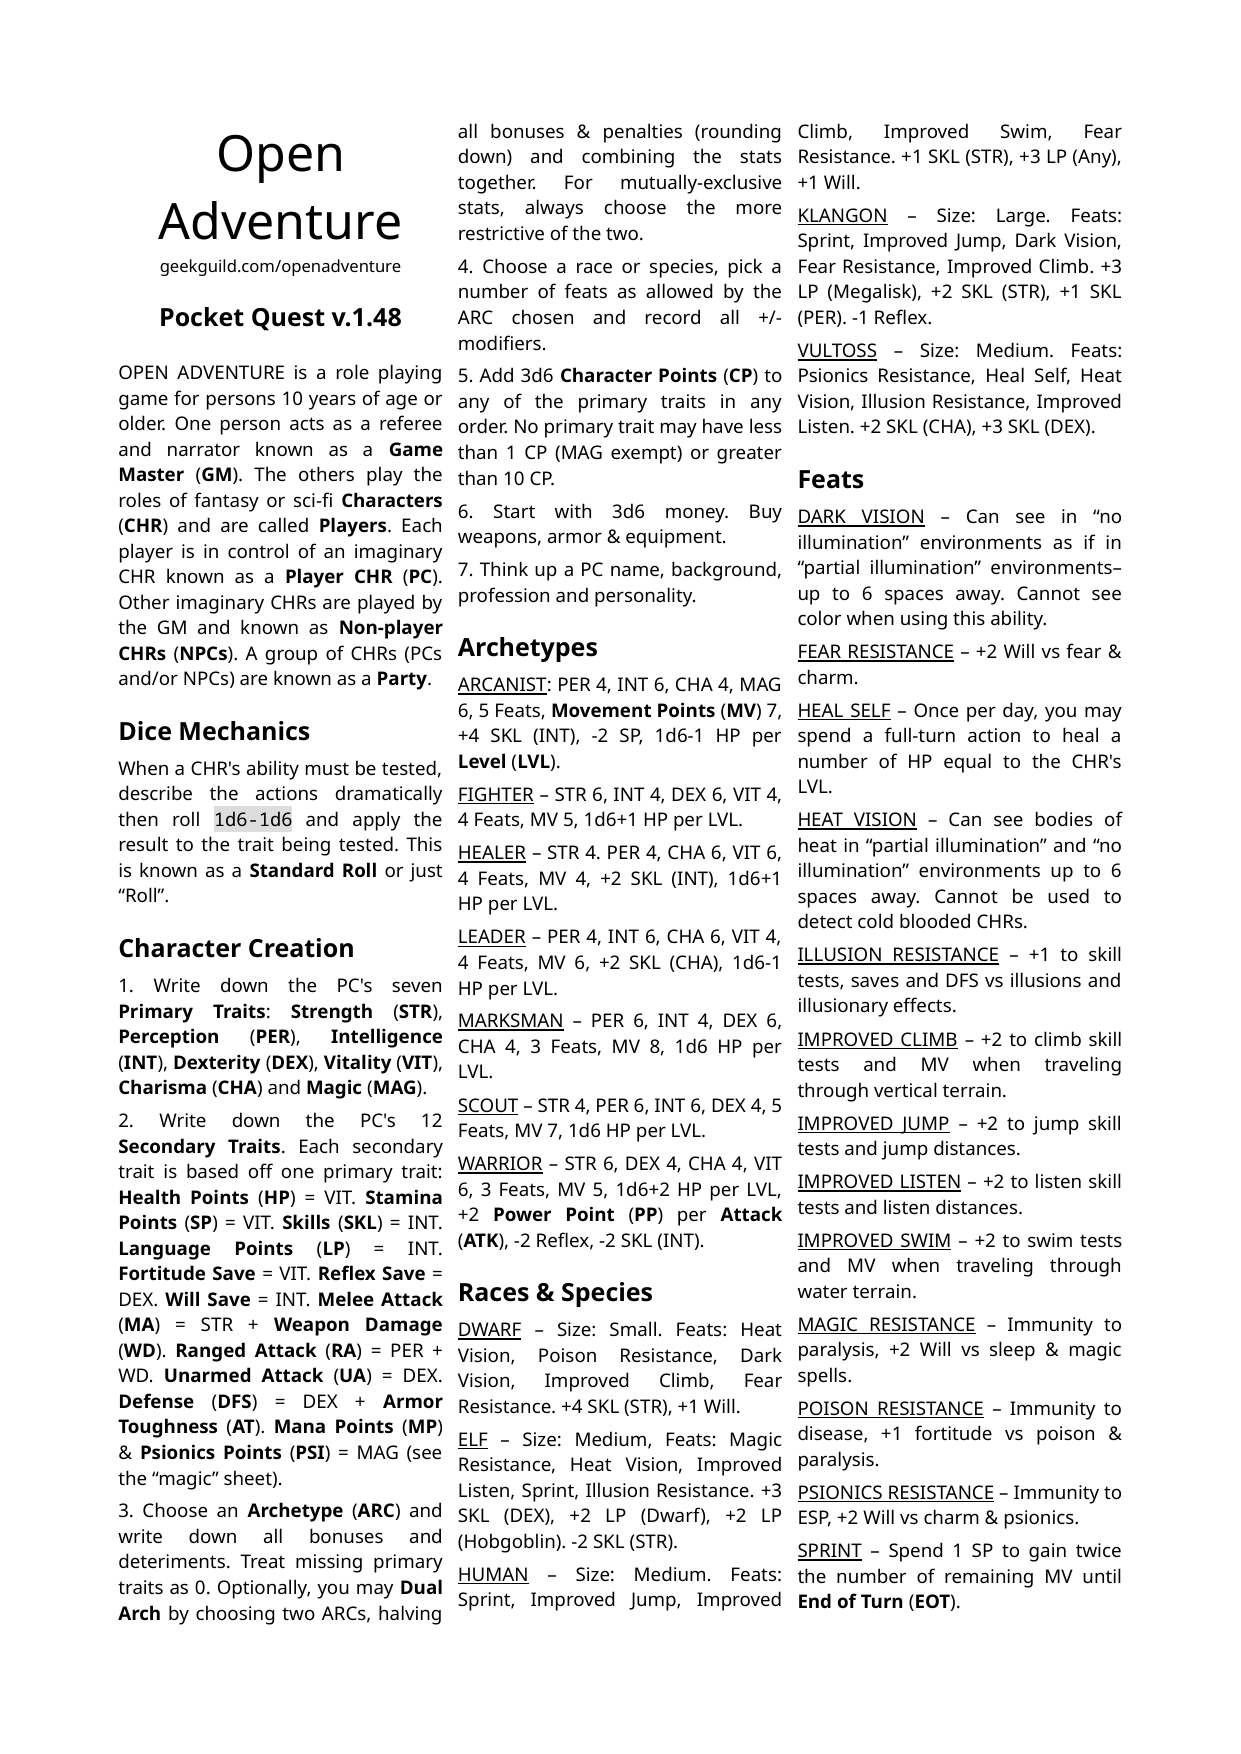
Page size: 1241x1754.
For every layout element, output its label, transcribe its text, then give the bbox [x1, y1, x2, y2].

subtitle Feats [797, 462, 1122, 496]
text OPEN ADVENTURE is a role playing game for persons 10 years of age or older. One person acts as a referee and narrator known as a Game Master (GM). The others play the roles of fantasy or sci-fi Characters (CHR) and are called Players. Each player is in control of an imaginary CHR known as a Player CHR (PC). Other imaginary CHRs are played by the GM and known as Non-player CHRs (NPCs). A group of CHRs (PCs and/or NPCs) are known as a Party. [118, 359, 443, 691]
text 6. Start with 3d6 money. Buy weapons, armor & equipment. [458, 498, 782, 549]
text SPRINT – Spend 1 SP to gain twice the number of remaining MV until End of Turn (EOT). [797, 1538, 1122, 1614]
text geekguild.com/openadventure [118, 254, 443, 300]
text 2. Write down the PC's 12 Secondary Traits. Each secondary trait is based off one primary trait: Health Points (HP) = VIT. Stamina Points (SP) = VIT. Skills (SKL) = INT. Language Points (LP) = INT. Fortitude Save = VIT. Reflex Save = DEX. Will Save = INT. Melee Attack (MA) = STR + Weapon Damage (WD). Ranged Attack (RA) = PER + WD. Unarmed Attack (UA) = DEX. Defense (DFS) = DEX + Armor Toughness (AT). Mana Points (MP) & Psionics Points (PSI) = MAG (see the “magic” sheet). [118, 1107, 443, 1490]
text IMPROVED LISTEN – +2 to listen skill tests and listen distances. [797, 1168, 1122, 1219]
text MARKSMAN – PER 6, INT 4, DEX 6, CHA 4, 3 Feats, MV 8, 1d6 HP per LVL. [458, 1008, 782, 1084]
subtitle Races & Species [458, 1275, 782, 1309]
text PSIONICS RESISTANCE – Immunity to ESP, +2 Will vs charm & psionics. [797, 1479, 1122, 1530]
text 7. Think up a PC name, background, profession and personality. [458, 556, 782, 607]
text WARRIOR – STR 6, DEX 4, CHA 4, VIT 6, 3 Feats, MV 5, 1d6+2 HP per LVL, +2 Power Point (PP) per Attack (ATK), -2 Reflex, -2 SKL (INT). [458, 1150, 782, 1252]
text 5. Add 3d6 Character Points (CP) to any of the primary traits in any order. No primary trait may have less than 1 CP (MAG exempt) or greater than 10 CP. [458, 363, 782, 490]
text Open Adventure [118, 118, 443, 254]
text all bonuses & penalties (rounding down) and combining the stats together. For mutually-exclusive stats, always choose the more restrictive of the two. [458, 118, 782, 246]
text 1. Write down the PC's seven Primary Traits: Strength (STR), Perception (PER), Intelligence (INT), Dexterity (DEX), Vitality (VIT), Charisma (CHA) and Magic (MAG). [118, 972, 443, 1100]
text Pocket Quest v.1.48 [118, 300, 443, 334]
text SCOUT – STR 4, PER 6, INT 6, DEX 4, 5 Feats, MV 7, 1d6 HP per LVL. [458, 1092, 782, 1143]
subtitle Dice Mechanics [118, 714, 443, 748]
text Climb, Improved Swim, Fear Resistance. +1 SKL (STR), +3 LP (Any), +1 Will. [797, 118, 1122, 195]
text IMPROVED SWIM – +2 to swim tests and MV when traveling through water terrain. [797, 1227, 1122, 1303]
text ILLUSION RESISTANCE – +1 to skill tests, saves and DFS vs illusions and illusionary effects. [797, 942, 1122, 1018]
text IMPROVED CLIMB – +2 to climb skill tests and MV when traveling through vertical terrain. [797, 1026, 1122, 1102]
text FIGHTER – STR 6, INT 4, DEX 6, VIT 4, 4 Feats, MV 5, 1d6+1 HP per LVL. [458, 781, 782, 832]
text LEADER – PER 4, INT 6, CHA 6, VIT 4, 4 Feats, MV 6, +2 SKL (CHA), 1d6-1 HP per LVL. [458, 924, 782, 1000]
subtitle Character Creation [118, 931, 443, 965]
text ARCANIST: PER 4, INT 6, CHA 4, MAG 6, 5 Feats, Movement Points (MV) 7, +4 SKL (INT), -2 SP, 1d6-1 HP per Level (LVL). [458, 672, 782, 774]
text HEAT VISION – Can see bodies of heat in “partial illumination” and “no illumination” environments up to 6 spaces away. Cannot be used to detect cold blooded CHRs. [797, 807, 1122, 934]
text VULTOSS – Size: Medium. Feats: Psionics Resistance, Heal Self, Heat Vision, Illusion Resistance, Improved Listen. +2 SKL (CHA), +3 SKL (DEX). [797, 337, 1122, 439]
text 3. Choose an Archetype (ARC) and write down all bonuses and deteriments. Treat missing primary traits as 0. Optionally, you may Dual Arch by choosing two ARCs, halving [118, 1498, 443, 1625]
text HEAL SELF – Once per day, you may spend a full-turn action to heal a number of HP equal to the CHR's LVL. [797, 697, 1122, 799]
subtitle Archetypes [458, 630, 782, 664]
text MAGIC RESISTANCE – Immunity to paralysis, +2 Will vs sleep & magic spells. [797, 1311, 1122, 1388]
text DWARF – Size: Small. Feats: Heat Vision, Poison Resistance, Dark Vision, Improved Climb, Fear Resistance. +4 SKL (STR), +1 Will. [458, 1317, 782, 1419]
text POISON RESISTANCE – Immunity to disease, +1 fortitude vs poison & paralysis. [797, 1395, 1122, 1472]
text FEAR RESISTANCE – +2 Will vs fear & charm. [797, 638, 1122, 689]
text HUMAN – Size: Medium. Feats: Sprint, Improved Jump, Improved [458, 1561, 782, 1612]
text KLANGON – Size: Large. Feats: Sprint, Improved Jump, Dark Vision, Fear Resistance, Improved Climb. +3 LP (Megalisk), +2 SKL (STR), +1 SKL (PER). -1 Reflex. [797, 202, 1122, 330]
text When a CHR's ability must be tested, describe the actions dramatically then roll 1d6-1d6 and apply the result to the trait being tested. This is known as a Standard Roll or just “Roll”. [118, 755, 443, 908]
text 4. Choose a race or species, pick a number of feats as allowed by the ARC chosen and record all +/- modifiers. [458, 253, 782, 355]
text IMPROVED JUMP – +2 to jump skill tests and jump distances. [797, 1110, 1122, 1161]
text ELF – Size: Medium, Feats: Magic Resistance, Heat Vision, Improved Listen, Sprint, Illusion Resistance. +3 SKL (DEX), +2 LP (Dwarf), +2 LP (Hobgoblin). -2 SKL (STR). [458, 1426, 782, 1554]
text DARK VISION – Can see in “no illumination” environments as if in “partial illumination” environments–up to 6 spaces away. Cannot see color when using this ability. [797, 503, 1122, 631]
text HEALER – STR 4. PER 4, CHA 6, VIT 6, 4 Feats, MV 4, +2 SKL (INT), 1d6+1 HP per LVL. [458, 840, 782, 916]
